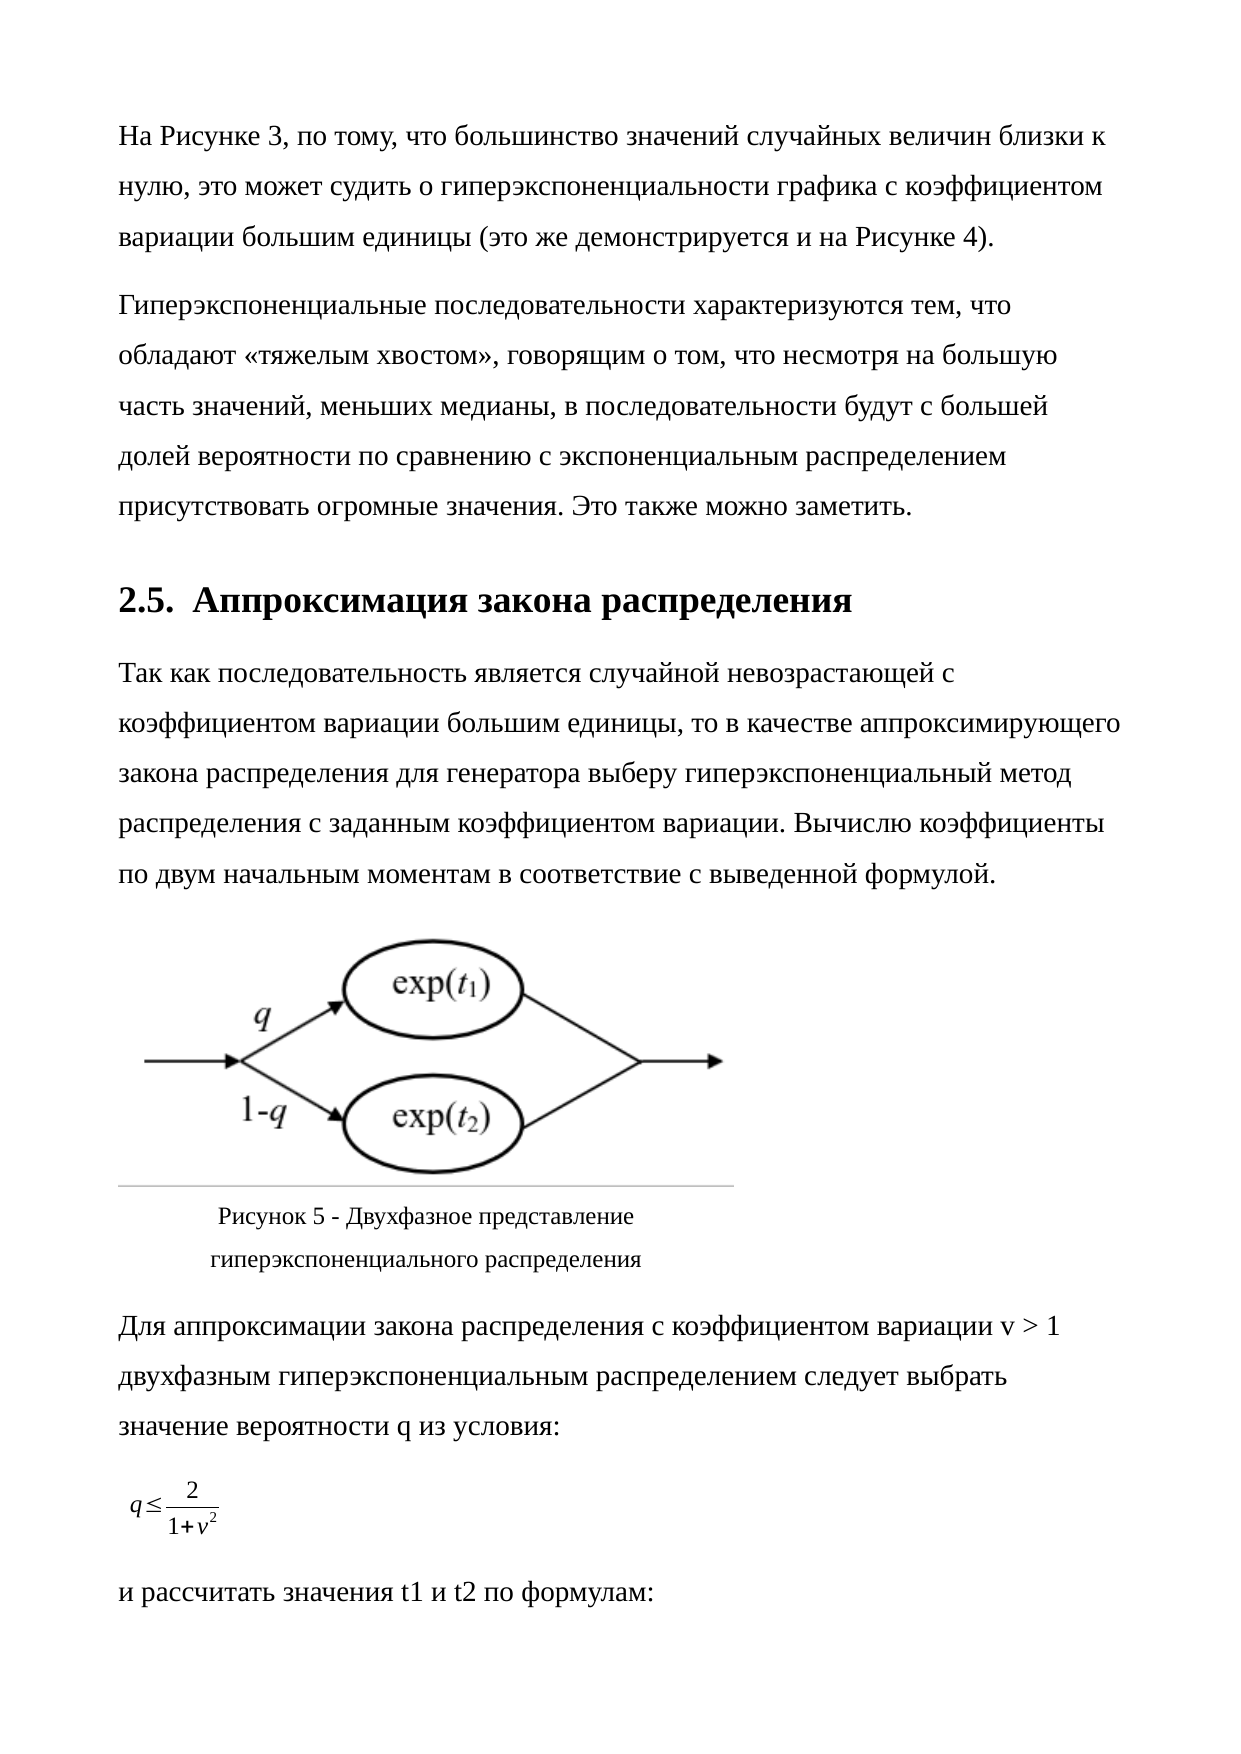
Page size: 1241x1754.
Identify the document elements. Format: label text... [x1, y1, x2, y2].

text и рассчитать значения t1 и t2 по формулам: [118, 1574, 1122, 1608]
subtitle Аппроксимация закона распределения [118, 577, 1122, 621]
picture [118, 936, 734, 1187]
text Для аппроксимации закона распределения с коэффициентом вариации v > 1 двухфазным гиперэкспоненциальным распределением следует выбрать значение вероятности q из условия: [118, 1308, 1122, 1442]
text Рисунок 5 - Двухфазное представление гиперэкспоненциального распределения [118, 1187, 734, 1273]
text Гиперэкспоненциальные последовательности характеризуются тем, что обладают «тяжелым хвостом», говорящим о том, что несмотря на большую часть значений, меньших медианы, в последовательности будут с большей долей вероятности по сравнению с экспоненциальным распределением присутствовать огромные значения. Это также можно заметить. [118, 287, 1122, 522]
text Так как последовательность является случайной невозрастающей с коэффициентом вариации большим единицы, то в качестве аппроксимирующего закона распределения для генератора выберу гиперэкспоненциальный метод распределения с заданным коэффициентом вариации. Вычислю коэффициенты по двум начальным моментам в соответствие с выведенной формулой. [118, 655, 1122, 889]
text На Рисунке 3, по тому, что большинство значений случайных величин близки к нулю, это может судить о гиперэкспоненциальности графика с коэффициентом вариации большим единицы (это же демонстрируется и на Рисунке 4). [118, 118, 1122, 252]
